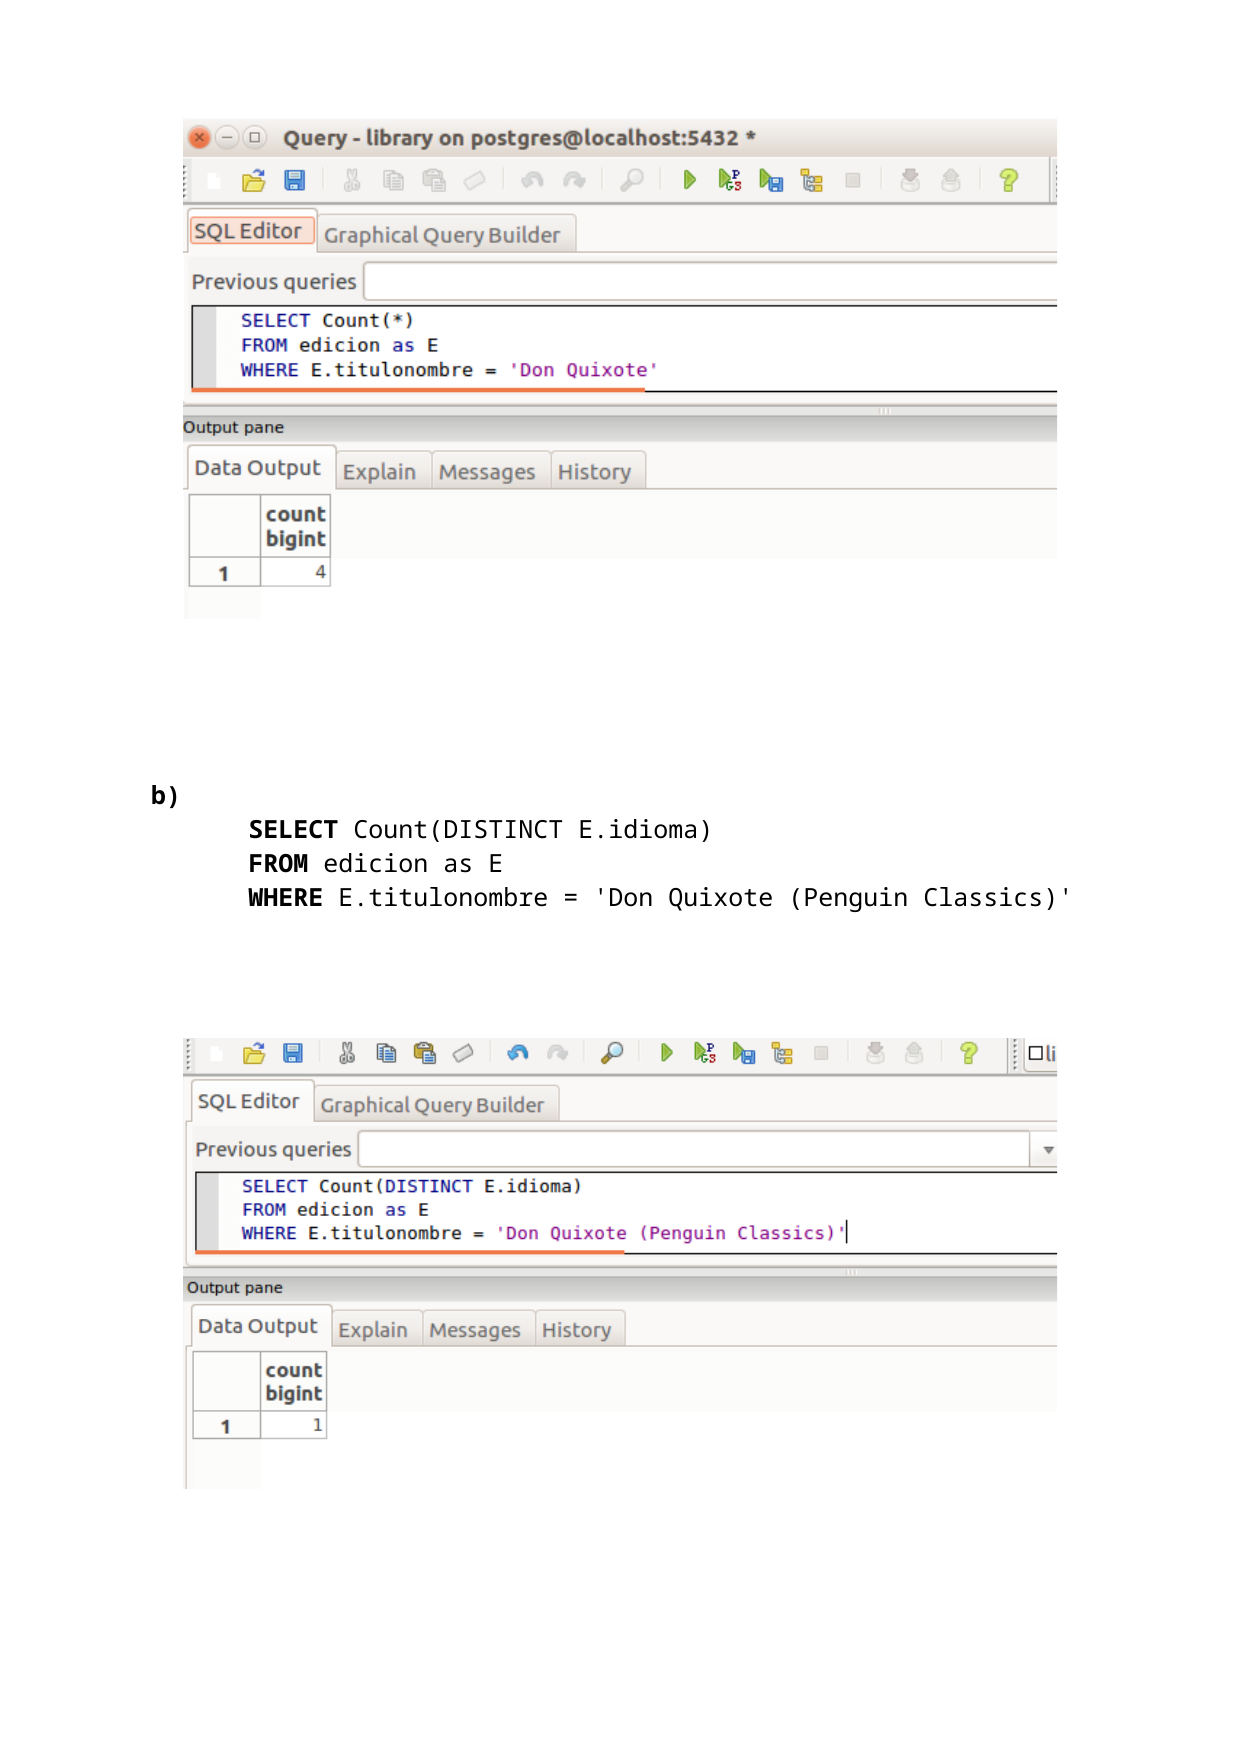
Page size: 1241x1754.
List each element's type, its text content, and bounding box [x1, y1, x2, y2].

text WHERE E.titulonombre = 'Don Quixote (Penguin Classics)' [248, 880, 1122, 914]
text b) [136, 778, 1122, 812]
text FROM edicion as E [248, 846, 1122, 880]
picture [183, 118, 1058, 619]
text SELECT Count(DISTINCT E.idioma) [248, 812, 1122, 846]
picture [183, 1038, 1058, 1489]
